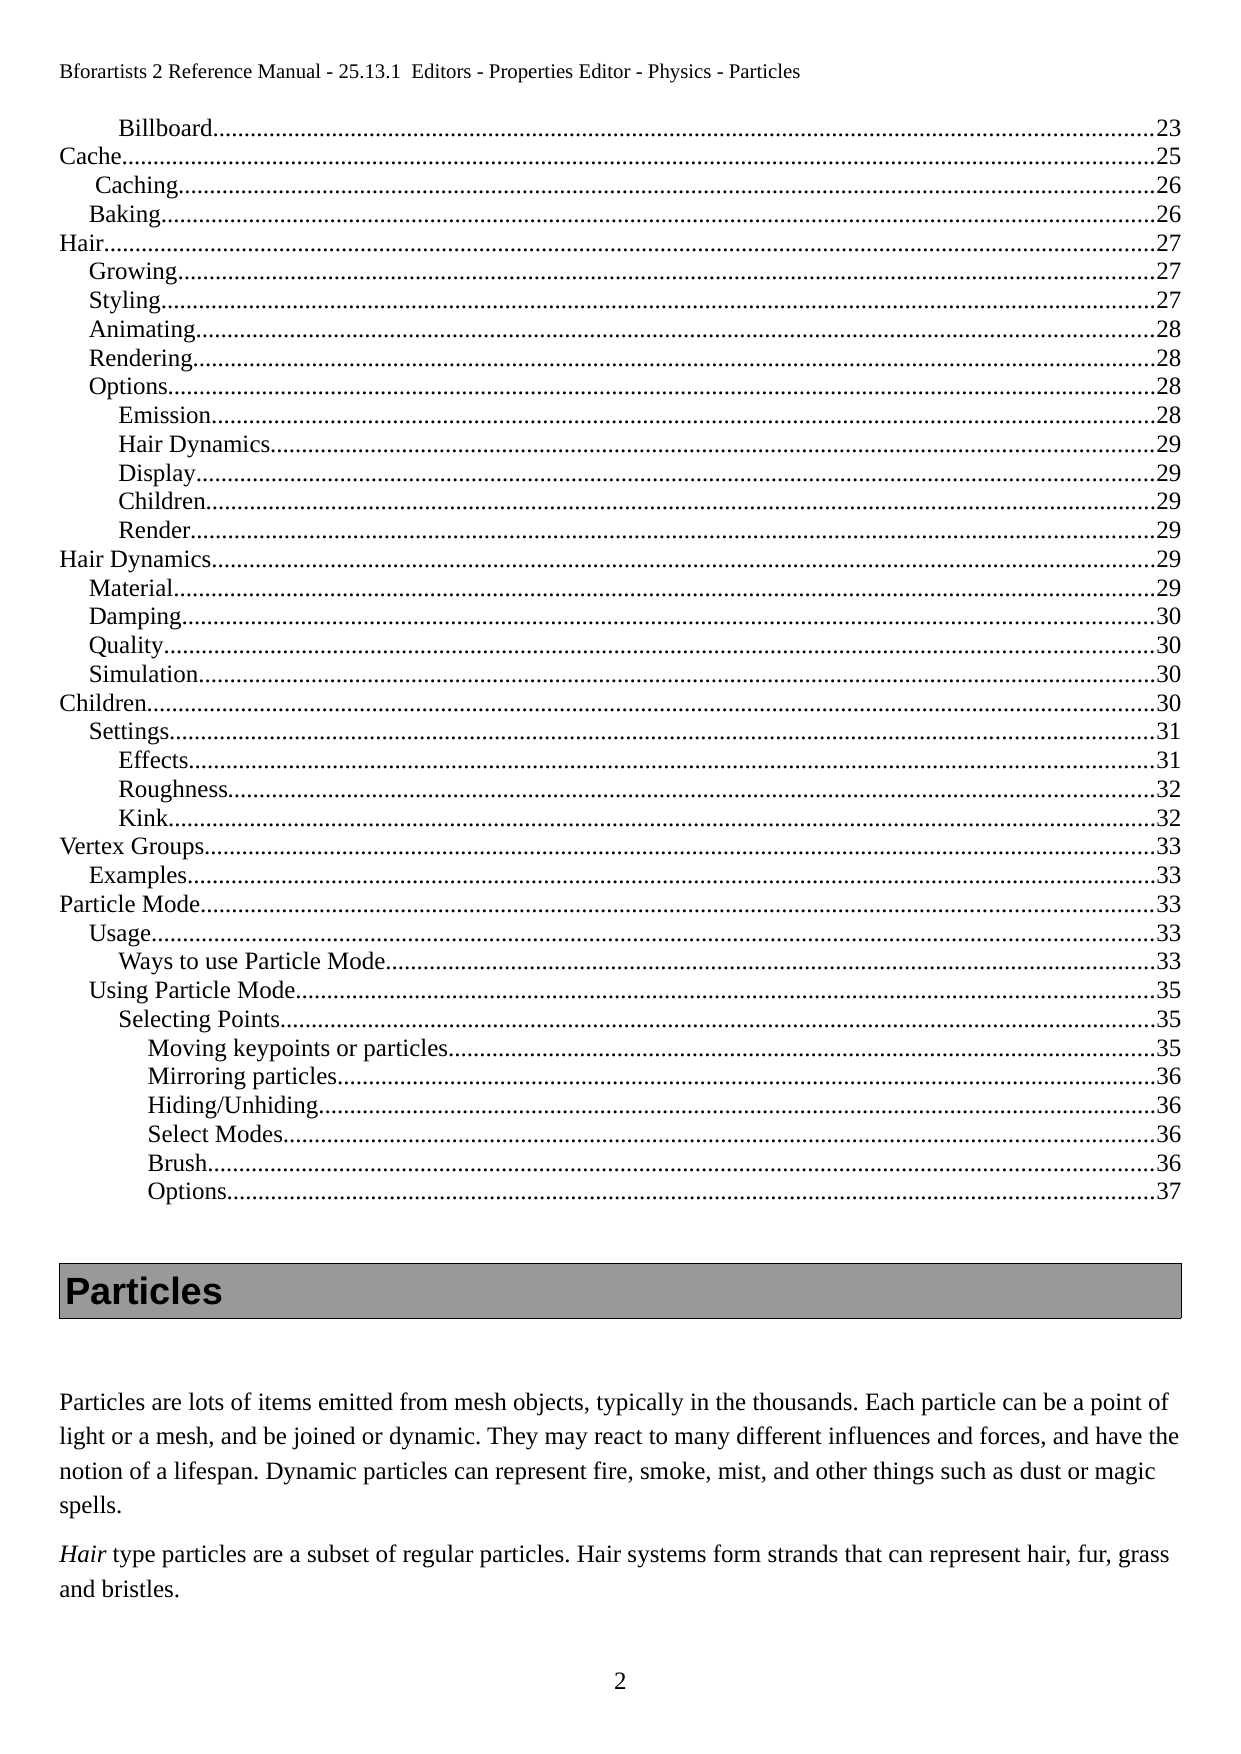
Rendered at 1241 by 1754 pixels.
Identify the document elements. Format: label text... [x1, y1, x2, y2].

text Mirroring particles 36 [147, 1061, 1181, 1090]
text Hair type particles are a subset of regular particles. Hair systems form strands that can represent hair, fur, grass and bristles. [59, 1539, 1181, 1603]
text Hair 27 [59, 228, 1181, 256]
text Material 29 [88, 573, 1181, 601]
text Baking 26 [88, 199, 1181, 228]
text Hiding/Unhiding 36 [147, 1090, 1181, 1119]
text Ways to use Particle Mode 33 [118, 946, 1181, 975]
text Simulation 30 [88, 659, 1181, 688]
text Billboard 23 [118, 113, 1181, 141]
text Emission 28 [118, 400, 1181, 429]
text Usage 33 [88, 918, 1181, 946]
text Damping 30 [88, 601, 1181, 630]
text Settings 31 [88, 716, 1181, 745]
text Options 28 [88, 371, 1181, 400]
text Moving keypoints or particles 35 [147, 1033, 1181, 1061]
text Examples 33 [88, 860, 1181, 889]
text Vertex Groups 33 [59, 831, 1181, 860]
text Render 29 [118, 515, 1181, 544]
text Selecting Points 35 [118, 1004, 1181, 1033]
text Hair Dynamics 29 [118, 429, 1181, 458]
text Using Particle Mode 35 [88, 975, 1181, 1004]
text Options 37 [147, 1176, 1181, 1205]
text Select Modes 36 [147, 1119, 1181, 1148]
text Caching 26 [88, 170, 1181, 199]
text Effects 31 [118, 745, 1181, 774]
text Roughness 32 [118, 774, 1181, 803]
text Particle Mode 33 [59, 889, 1181, 918]
text Rendering 28 [88, 343, 1181, 371]
table_header Particles [60, 1264, 1181, 1318]
text Particles are lots of items emitted from mesh objects, typically in the thousands. Each particle can be a point of light or a mesh, and be joined or dynamic. They may react to many different influences and forces, and have the notion of a lifespan. Dynamic particles can represent fire, smoke, mist, and other things such as dust or magic spells. [59, 1387, 1181, 1519]
text Hair Dynamics 29 [59, 544, 1181, 573]
text Growing 27 [88, 256, 1181, 285]
text Display 29 [118, 458, 1181, 486]
text Kink 32 [118, 803, 1181, 831]
text Quality 30 [88, 630, 1181, 659]
text Animating 28 [88, 314, 1181, 343]
text Brush 36 [147, 1148, 1181, 1176]
text Children 29 [118, 486, 1181, 515]
text Styling 27 [88, 285, 1181, 314]
text Children 30 [59, 688, 1181, 716]
text Cache 25 [59, 141, 1181, 170]
